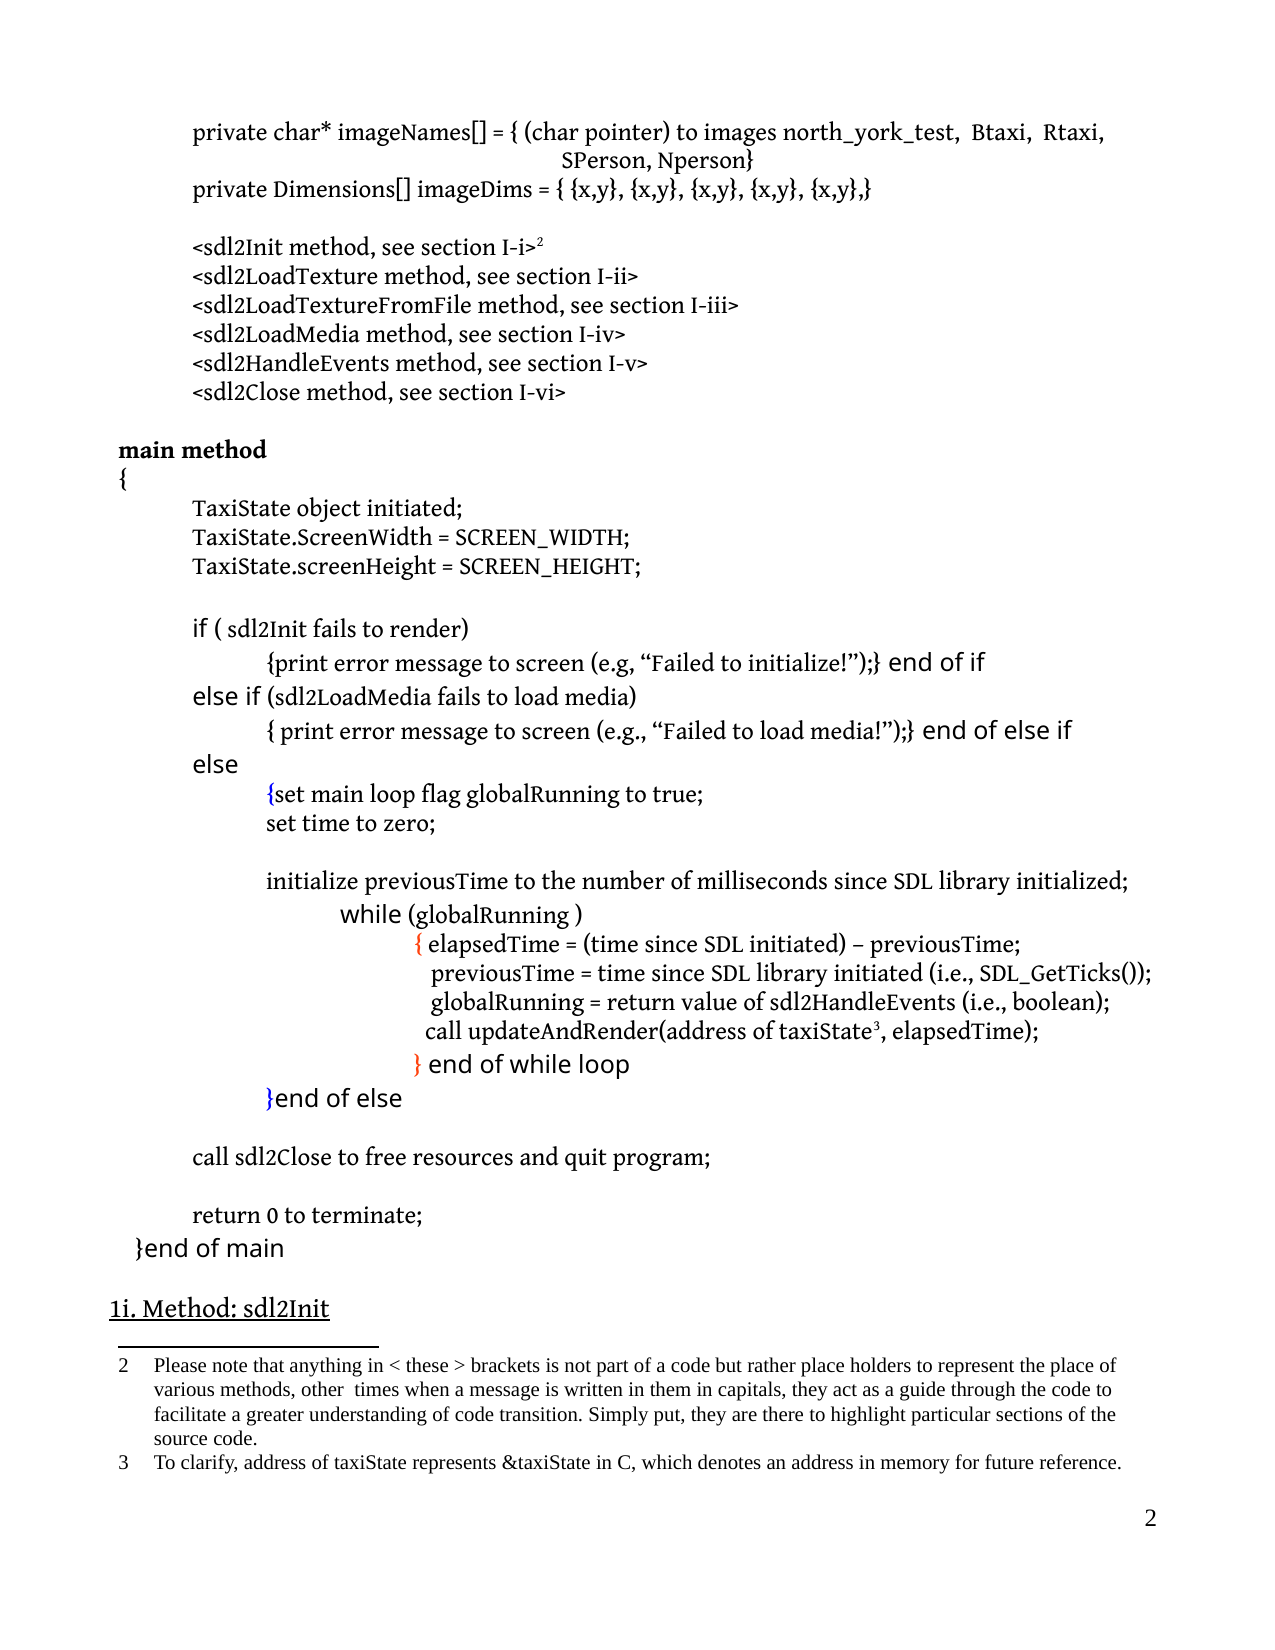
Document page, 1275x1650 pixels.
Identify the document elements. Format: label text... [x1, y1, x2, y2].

text TaxiState object initiated; [118, 494, 1157, 523]
text { print error message to screen (e.g., “Failed to load media!”);} end of else if [118, 713, 1157, 747]
text <sdl2Close method, see section I-vi> [118, 379, 1157, 408]
text main method [118, 437, 1157, 466]
text TaxiState.screenHeight = SCREEN_HEIGHT; [118, 552, 1157, 581]
text To clarify, address of taxiState represents &taxiState in C, which denotes an address in memory for future reference. [118, 1449, 1157, 1474]
text { elapsedTime = (time since SDL initiated) – previousTime; [118, 931, 1157, 959]
text private char* imageNames[] = { (char pointer) to images north_york_test, Btaxi, Rtaxi, SPerson, Nperson} [118, 118, 1157, 176]
text while (globalRunning ) [118, 897, 1157, 931]
text return 0 to terminate; [118, 1201, 1157, 1230]
text {set main loop flag globalRunning to true; [118, 781, 1157, 810]
text { [118, 466, 1157, 494]
text 1i. Method: sdl2Init [109, 1293, 1157, 1325]
text <sdl2LoadTexture method, see section I-ii> [118, 263, 1157, 292]
text <sdl2LoadTextureFromFile method, see section I-iii> [118, 292, 1157, 321]
text if ( sdl2Init fails to render) [118, 610, 1157, 644]
text call sdl2Close to free resources and quit program; [118, 1143, 1157, 1172]
text previousTime = time since SDL library initiated (i.e., SDL_GetTicks()); [118, 959, 1157, 988]
text <sdl2LoadMedia method, see section I-iv> [118, 321, 1157, 350]
text Please note that anything in < these > brackets is not part of a code but rather place holders to represent the place of various methods, other times when a message is written in them in capitals, they act as a guide through the code to facilitate a greater understanding of code transition. Simply put, they are there to highlight particular sections of the source code. [118, 1353, 1157, 1449]
text <sdl2HandleEvents method, see section I-v> [118, 350, 1157, 379]
text private Dimensions[] imageDims = { {x,y}, {x,y}, {x,y}, {x,y}, {x,y},} [118, 176, 1157, 205]
text else [118, 747, 1157, 781]
text {print error message to screen (e.g, “Failed to initialize!”);} end of if [118, 644, 1157, 678]
text <sdl2Init method, see section I-i> [118, 234, 1157, 263]
text initialize previousTime to the number of milliseconds since SDL library initialized; [118, 868, 1157, 897]
text else if (sdl2LoadMedia fails to load media) [118, 678, 1157, 713]
text call updateAndRender(address of taxiState, elapsedTime); [118, 1017, 1157, 1046]
text set time to zero; [118, 810, 1157, 839]
text } end of while loop [118, 1046, 1157, 1081]
text TaxiState.ScreenWidth = SCREEN_WIDTH; [118, 523, 1157, 552]
text globalRunning = return value of sdl2HandleEvents (i.e., boolean); [118, 988, 1157, 1017]
text }end of else [118, 1081, 1157, 1114]
text }end of main [118, 1230, 1157, 1264]
